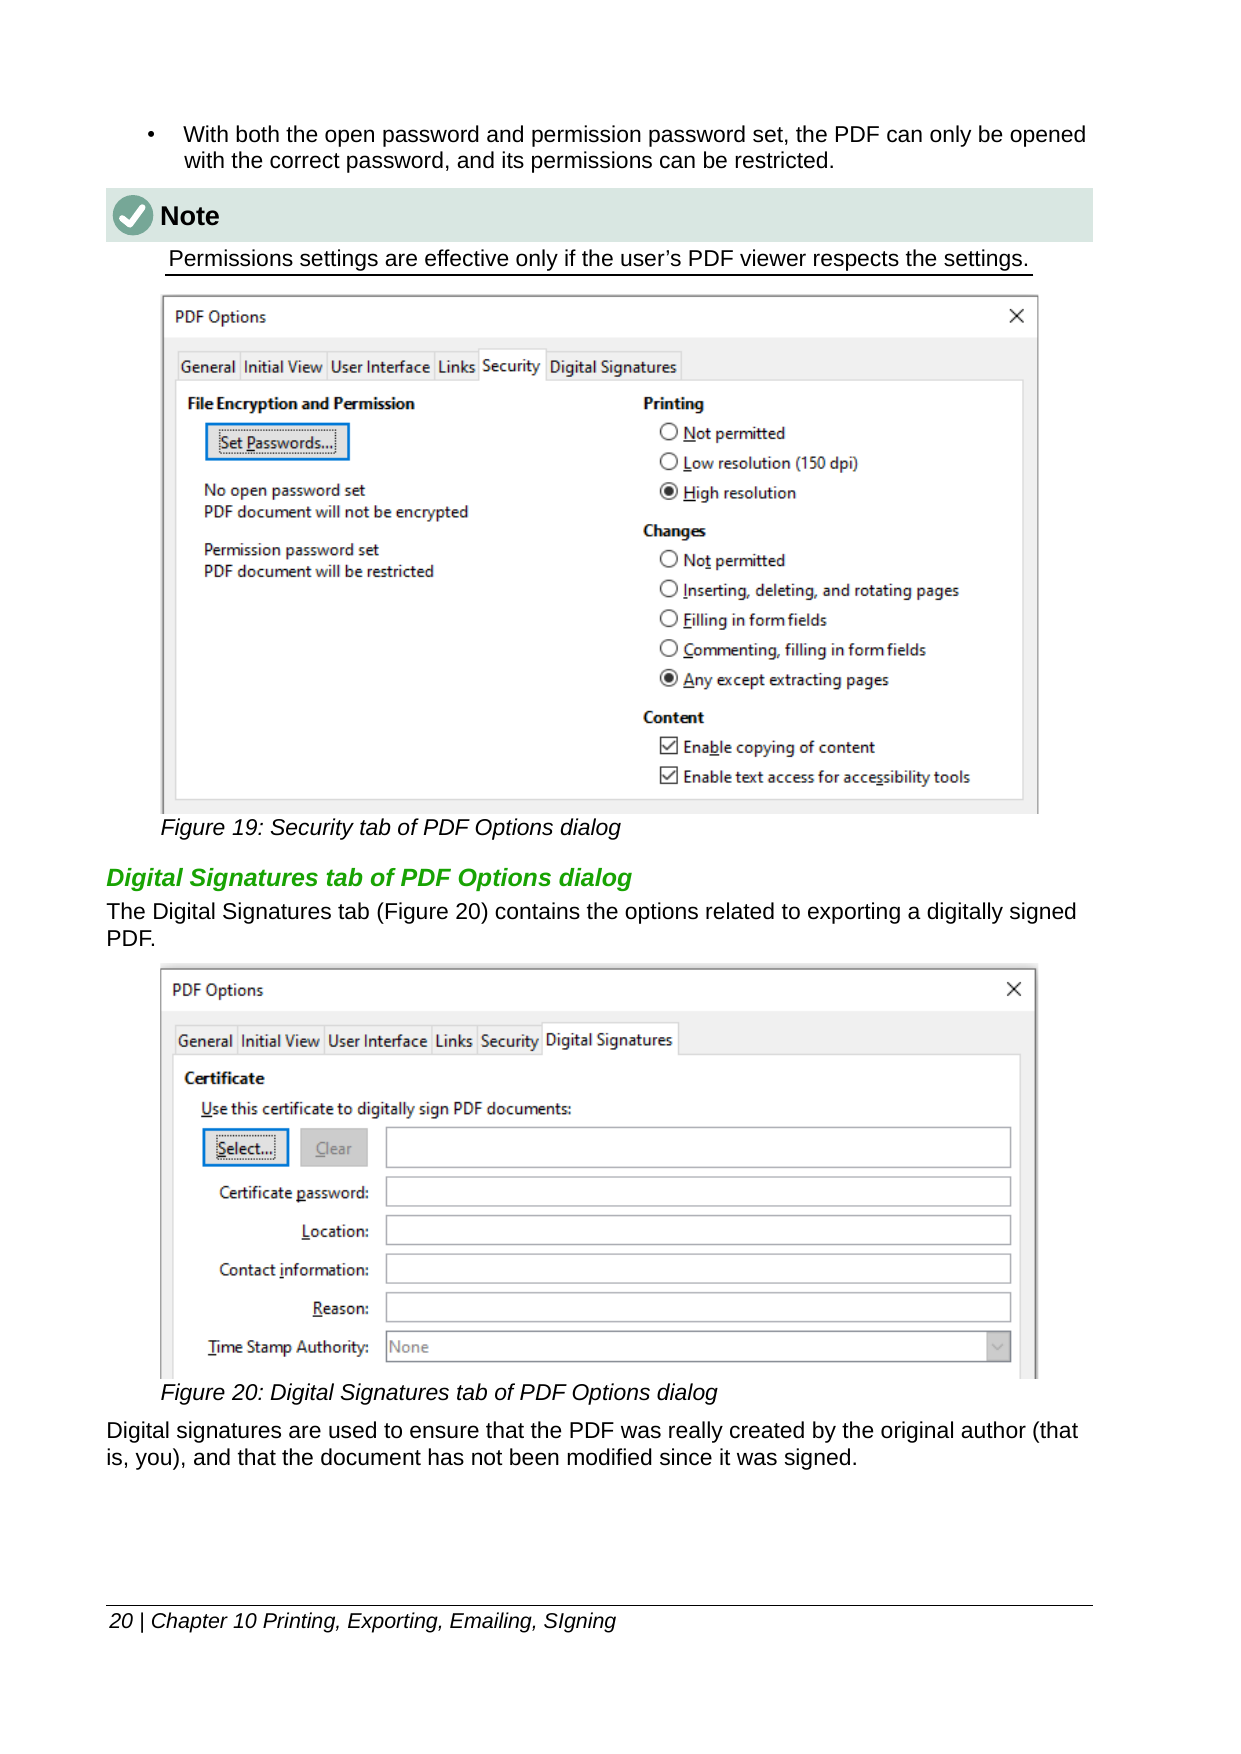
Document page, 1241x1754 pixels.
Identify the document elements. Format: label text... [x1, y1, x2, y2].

picture [160, 963, 1039, 1379]
text Figure 19: Security tab of PDF Options dialog [160, 814, 1038, 840]
subtitle Digital Signatures tab of PDF Options dialog [106, 863, 1093, 892]
list With both the open password and permission password set, the PDF can only be opened with the correct password, and its permissions can be restricted. [144, 118, 1093, 177]
text Permissions settings are effective only if the user’s PDF viewer respects the settings. [165, 242, 1033, 274]
picture [160, 294, 1039, 814]
subtitle Note [106, 188, 1093, 242]
text Digital signatures are used to ensure that the PDF was really created by the original author (that is, you), and that the document has not been modified since it was signed. [106, 1417, 1093, 1470]
text The Digital Signatures tab (Figure 20) contains the options related to exporting a digitally signed PDF. [106, 898, 1093, 951]
text Figure 20: Digital Signatures tab of PDF Options dialog [160, 1379, 1038, 1405]
